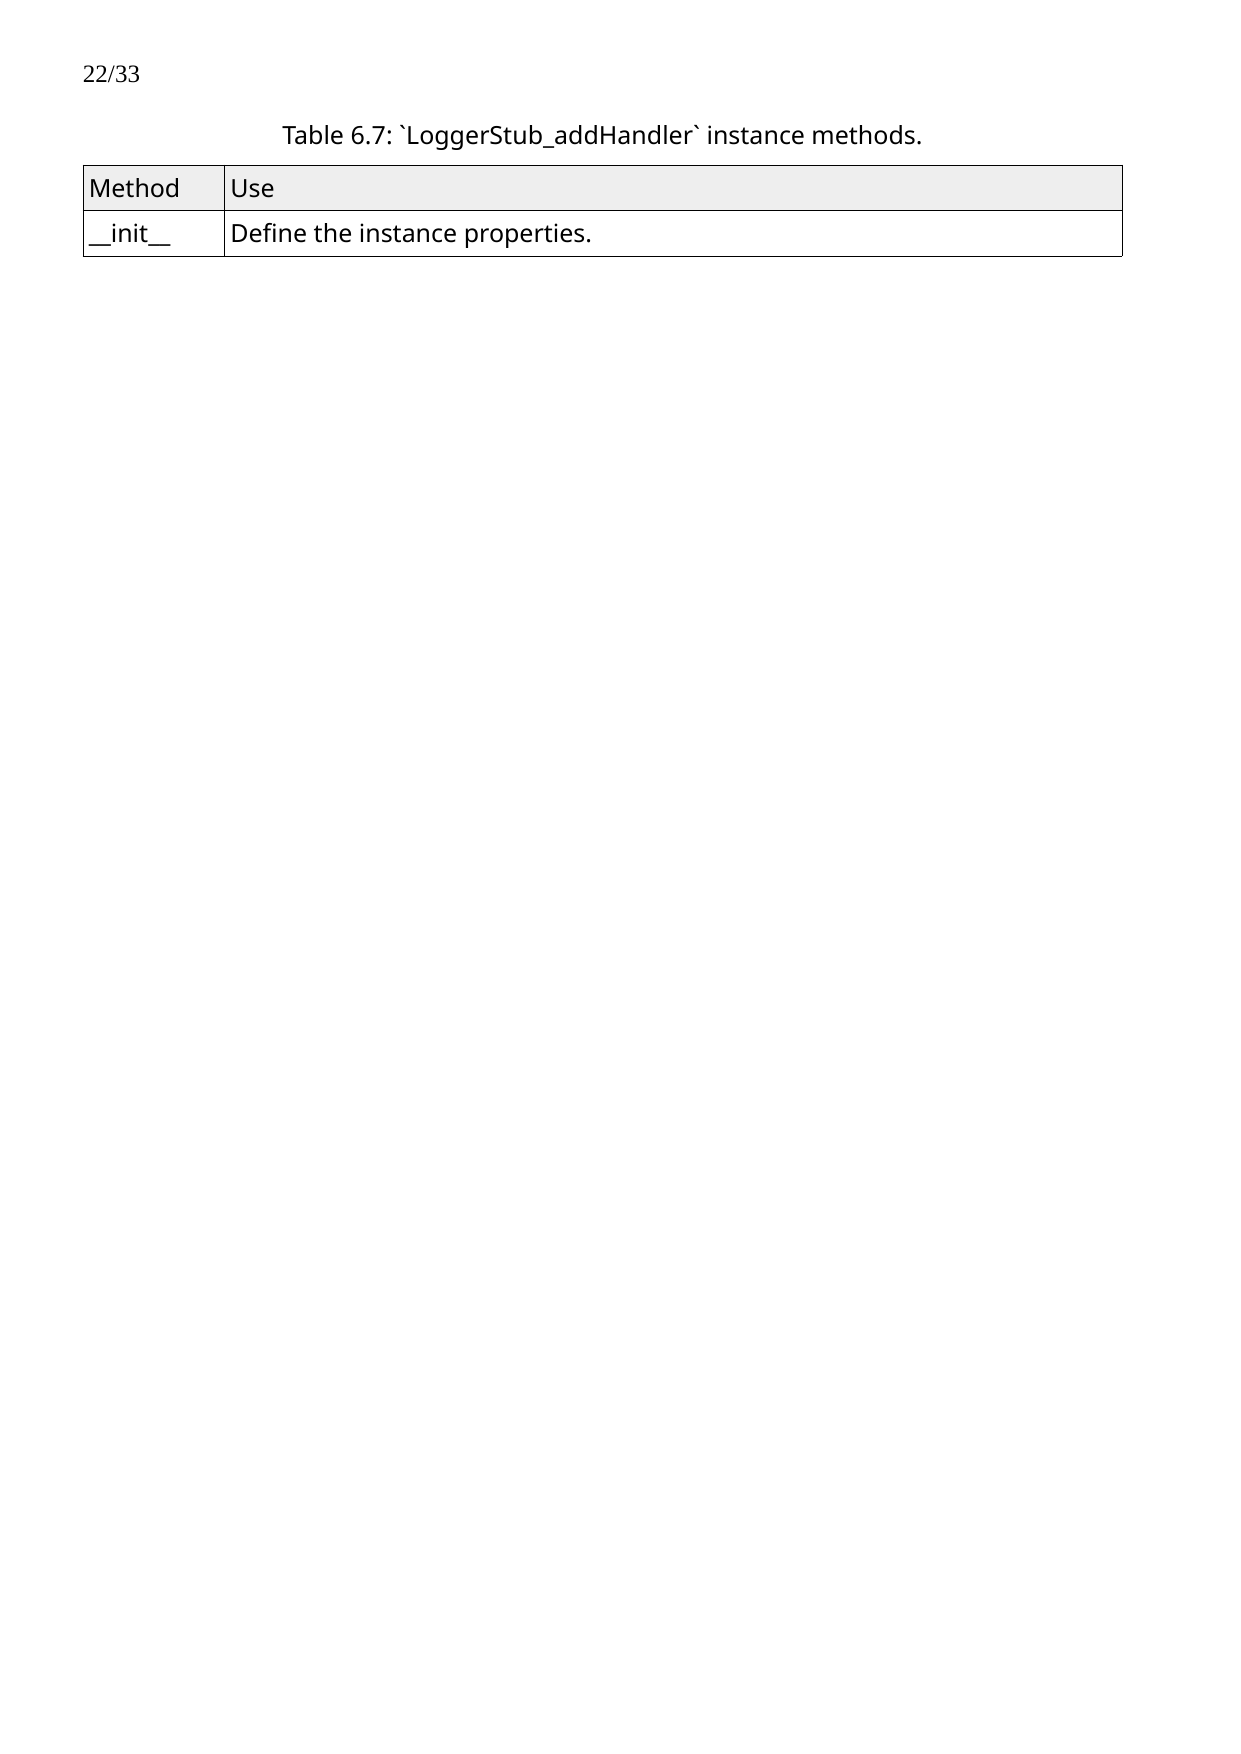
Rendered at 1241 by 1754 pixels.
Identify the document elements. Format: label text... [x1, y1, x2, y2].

table_cell __init__ [84, 211, 224, 256]
table_cell Define the instance properties. [225, 211, 1122, 256]
text Table 6.7: `LoggerStub_addHandler` instance methods. [83, 118, 1122, 152]
table_header Use [225, 166, 1122, 210]
table_header Method [84, 166, 224, 210]
